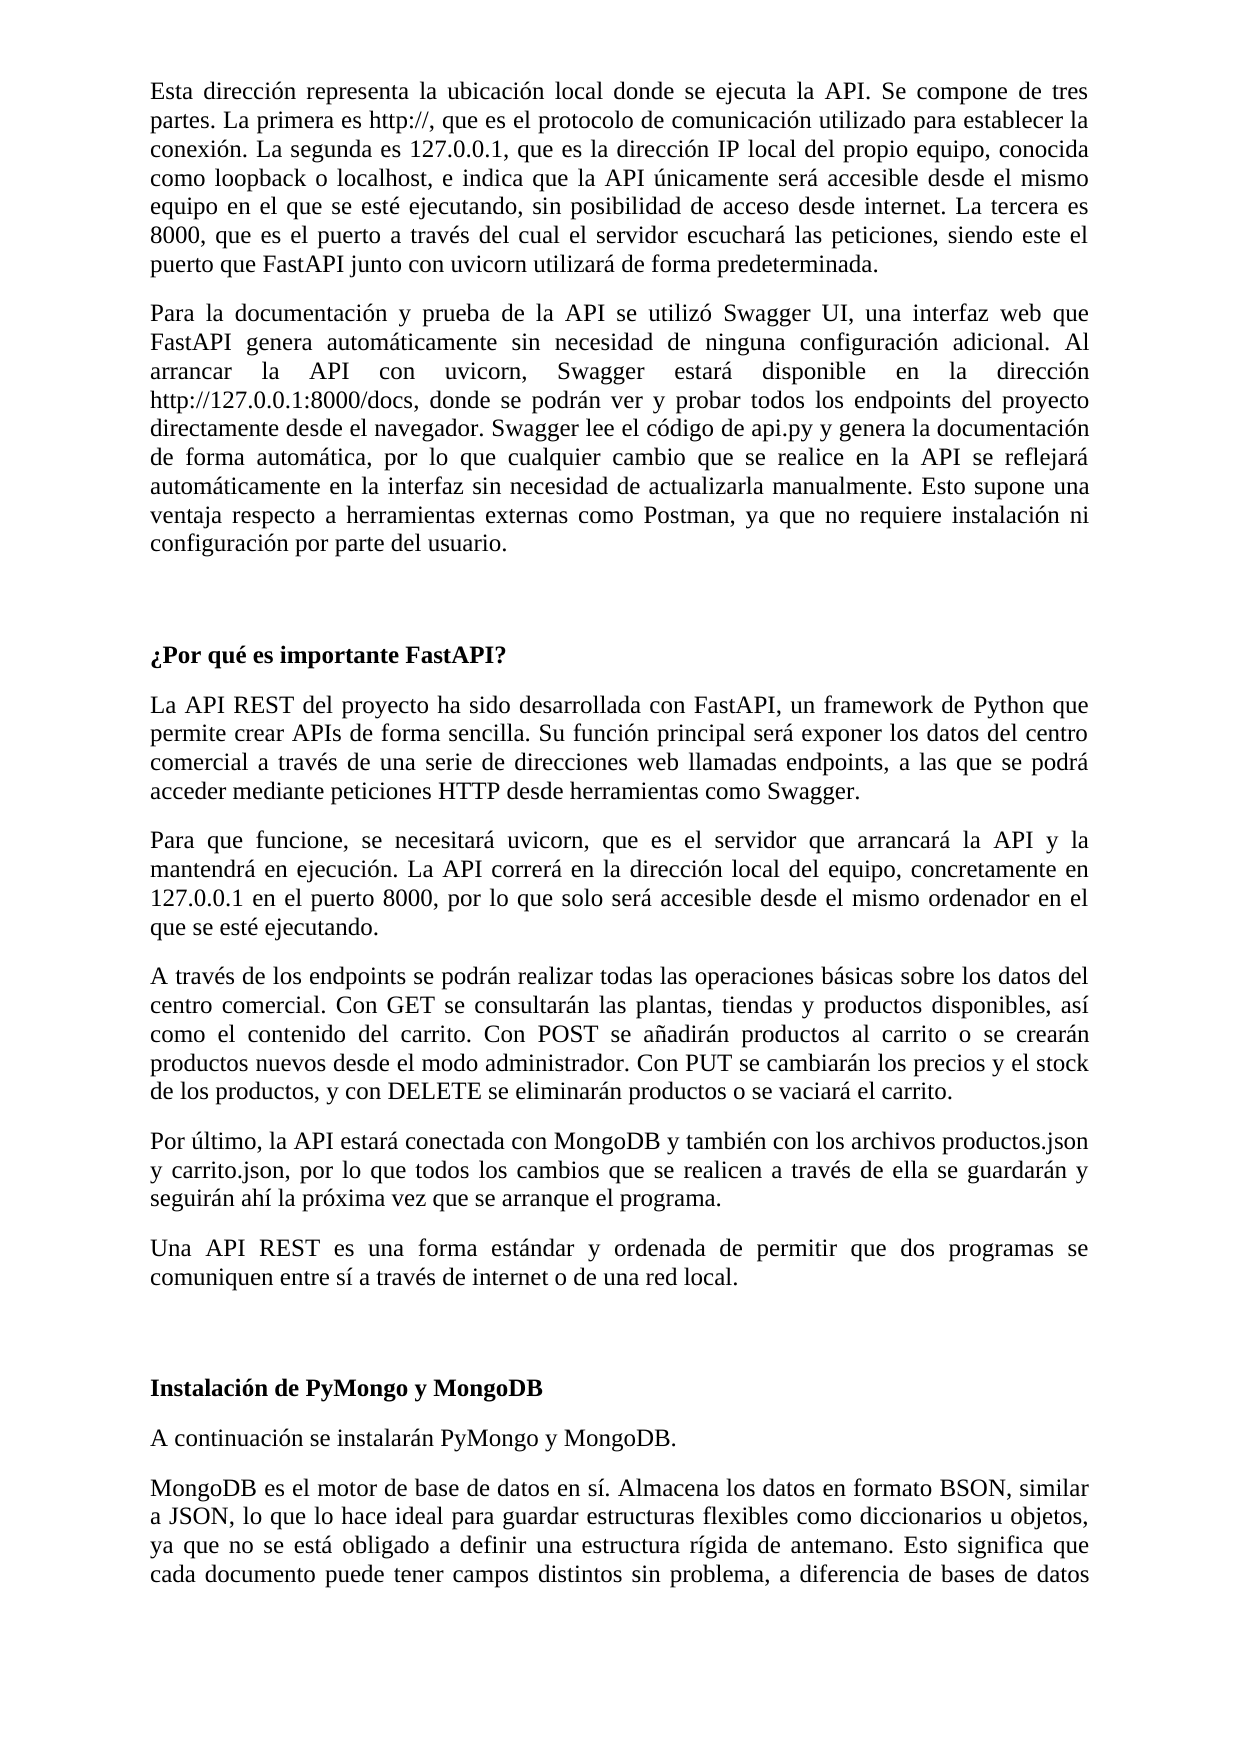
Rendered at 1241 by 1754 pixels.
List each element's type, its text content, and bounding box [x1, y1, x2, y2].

text Una API REST es una forma estándar y ordenada de permitir que dos programas se comuniquen entre sí a través de internet o de una red local. [150, 1233, 1090, 1291]
text Para que funcione, se necesitará uvicorn, que es el servidor que arrancará la API y la mantendrá en ejecución. La API correrá en la dirección local del equipo, concretamente en 127.0.0.1 en el puerto 8000, por lo que solo será accesible desde el mismo ordenador en el que se esté ejecutando. [150, 826, 1090, 941]
text Para la documentación y prueba de la API se utilizó Swagger UI, una interfaz web que FastAPI genera automáticamente sin necesidad de ninguna configuración adicional. Al arrancar la API con uvicorn, Swagger estará disponible en la dirección http://127.0.0.1:8000/docs, donde se podrán ver y probar todos los endpoints del proyecto directamente desde el navegador. Swagger lee el código de api.py y genera la documentación de forma automática, por lo que cualquier cambio que se realice en la API se reflejará automáticamente en la interfaz sin necesidad de actualizarla manualmente. Esto supone una ventaja respecto a herramientas externas como Postman, ya que no requiere instalación ni configuración por parte del usuario. [150, 298, 1090, 557]
subtitle ¿Por qué es importante FastAPI? [150, 640, 1090, 669]
subtitle Instalación de PyMongo y MongoDB [150, 1373, 1090, 1402]
text MongoDB es el motor de base de datos en sí. Almacena los datos en formato BSON, similar a JSON, lo que lo hace ideal para guardar estructuras flexibles como diccionarios u objetos, ya que no se está obligado a definir una estructura rígida de antemano. Esto significa que cada documento puede tener campos distintos sin problema, a diferencia de bases de datos [150, 1473, 1090, 1588]
text A continuación se instalarán PyMongo y MongoDB. [150, 1423, 1090, 1452]
text Esta dirección representa la ubicación local donde se ejecuta la API. Se compone de tres partes. La primera es http://, que es el protocolo de comunicación utilizado para establecer la conexión. La segunda es 127.0.0.1, que es la dirección IP local del propio equipo, conocida como loopback o localhost, e indica que la API únicamente será accesible desde el mismo equipo en el que se esté ejecutando, sin posibilidad de acceso desde internet. La tercera es 8000, que es el puerto a través del cual el servidor escuchará las peticiones, siendo este el puerto que FastAPI junto con uvicorn utilizará de forma predeterminada. [150, 76, 1090, 278]
text Por último, la API estará conectada con MongoDB y también con los archivos productos.json y carrito.json, por lo que todos los cambios que se realicen a través de ella se guardarán y seguirán ahí la próxima vez que se arranque el programa. [150, 1126, 1090, 1212]
text La API REST del proyecto ha sido desarrollada con FastAPI, un framework de Python que permite crear APIs de forma sencilla. Su función principal será exponer los datos del centro comercial a través de una serie de direcciones web llamadas endpoints, a las que se podrá acceder mediante peticiones HTTP desde herramientas como Swagger. [150, 690, 1090, 805]
text A través de los endpoints se podrán realizar todas las operaciones básicas sobre los datos del centro comercial. Con GET se consultarán las plantas, tiendas y productos disponibles, así como el contenido del carrito. Con POST se añadirán productos al carrito o se crearán productos nuevos desde el modo administrador. Con PUT se cambiarán los precios y el stock de los productos, y con DELETE se eliminarán productos o se vaciará el carrito. [150, 961, 1090, 1105]
